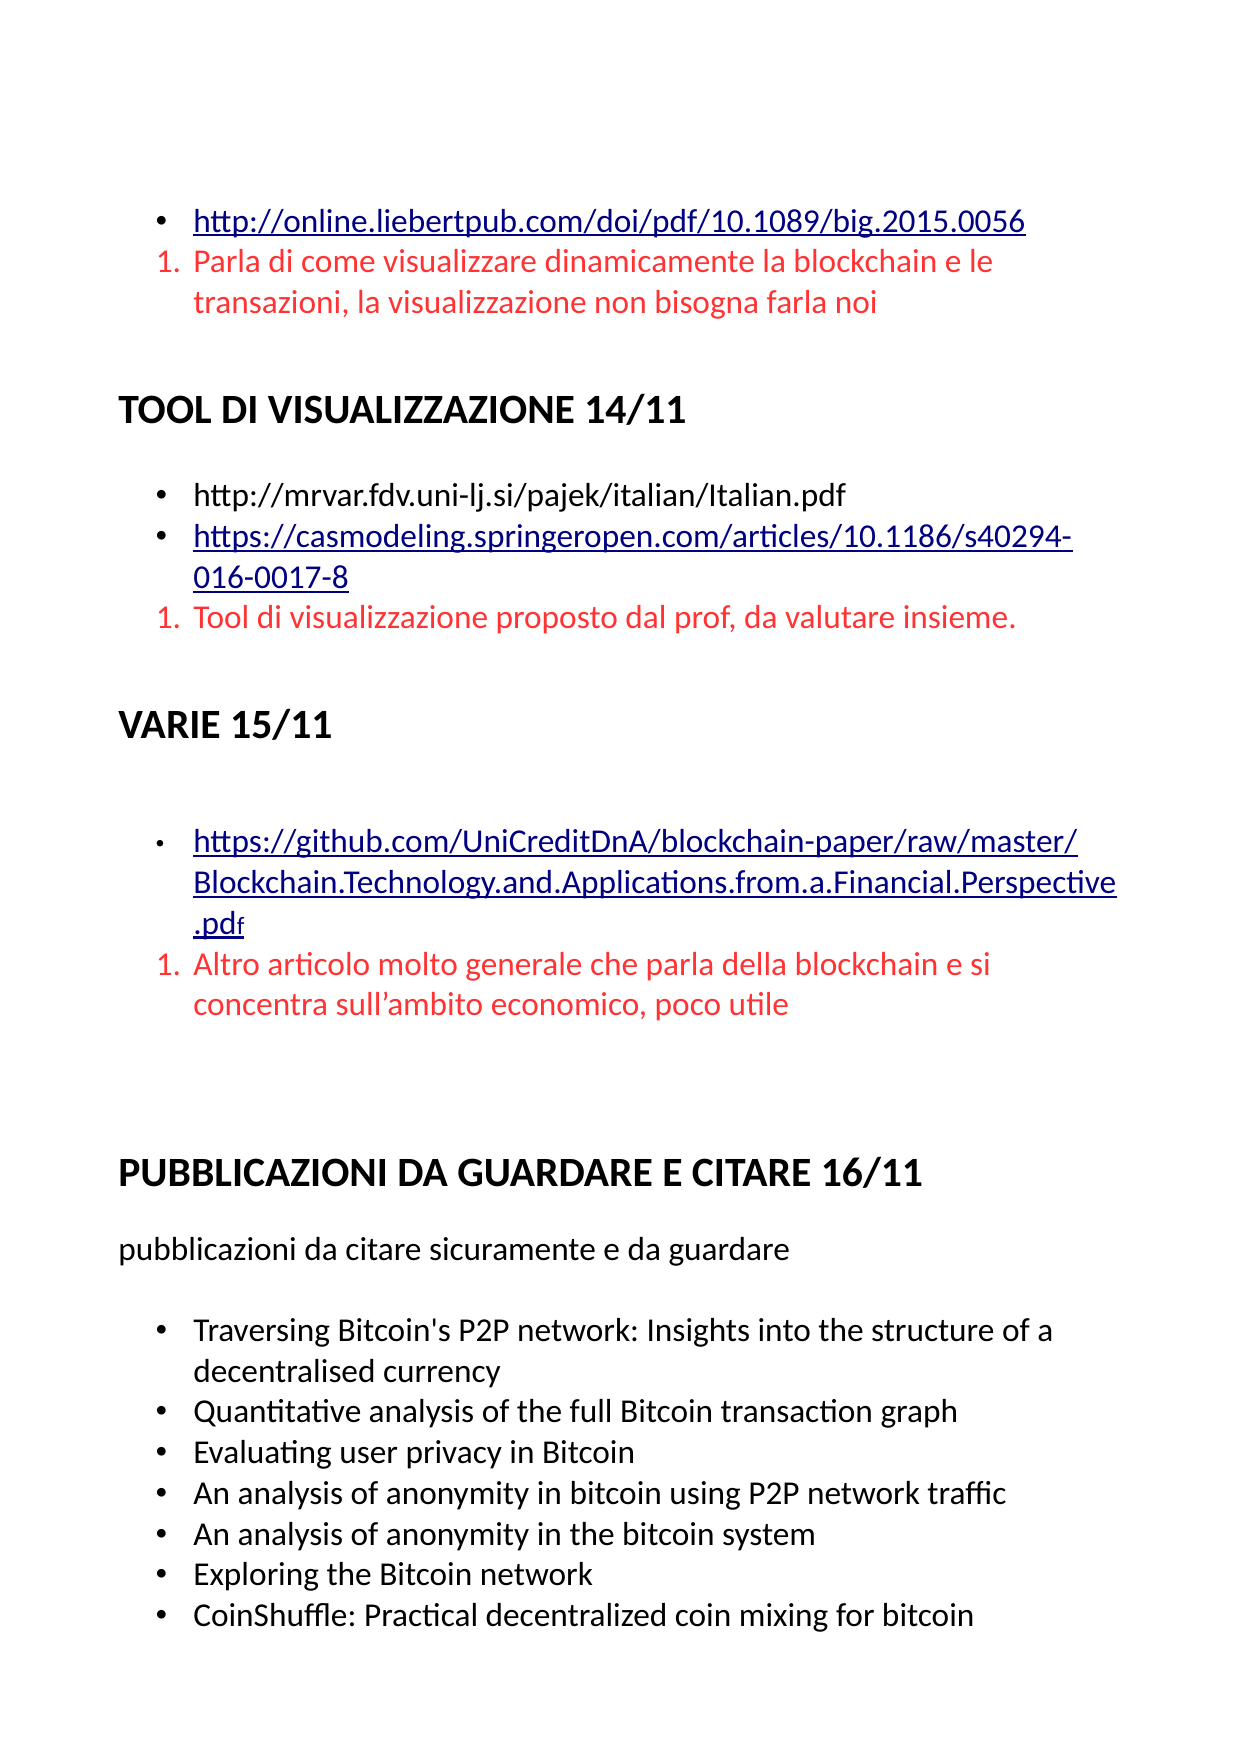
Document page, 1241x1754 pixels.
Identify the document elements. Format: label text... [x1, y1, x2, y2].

list Quantitative analysis of the full Bitcoin transaction graph [156, 1390, 1122, 1431]
list Evaluating user privacy in Bitcoin [156, 1431, 1122, 1472]
list Exploring the Bitcoin network [156, 1553, 1122, 1594]
list Altro articolo molto generale che parla della blockchain e si concentra sull’ambito economico, poco utile [156, 943, 1122, 1024]
list Parla di come visualizzare dinamicamente la blockchain e le transazioni, la visualizzazione non bisogna farla noi [156, 240, 1122, 322]
list http://online.liebertpub.com/doi/pdf/10.1089/big.2015.0056 [156, 199, 1122, 240]
list https://casmodeling.springeropen.com/articles/10.1186/s40294-016-0017-8 [156, 515, 1122, 597]
text pubblicazioni da citare sicuramente e da guardare [118, 1227, 1122, 1268]
list http://mrvar.fdv.uni-lj.si/pajek/italian/Italian.pdf [156, 474, 1122, 515]
text PUBBLICAZIONI DA GUARDARE E CITARE 16/11 [118, 1146, 1122, 1197]
list An analysis of anonymity in bitcoin using P2P network traffic [156, 1472, 1122, 1513]
text VARIE 15/11 [118, 698, 1122, 749]
list Traversing Bitcoin's P2P network: Insights into the structure of a decentralised currency [156, 1309, 1122, 1390]
list An analysis of anonymity in the bitcoin system [156, 1513, 1122, 1553]
list https://github.com/UniCreditDnA/blockchain-paper/raw/master/Blockchain.Technology.and.Applications.from.a.Financial.Perspective.pdf [156, 820, 1122, 943]
list Tool di visualizzazione proposto dal prof, da valutare insieme. [156, 597, 1122, 637]
text TOOL DI VISUALIZZAZIONE 14/11 [118, 383, 1122, 434]
list CoinShuffle: Practical decentralized coin mixing for bitcoin [156, 1594, 1122, 1635]
